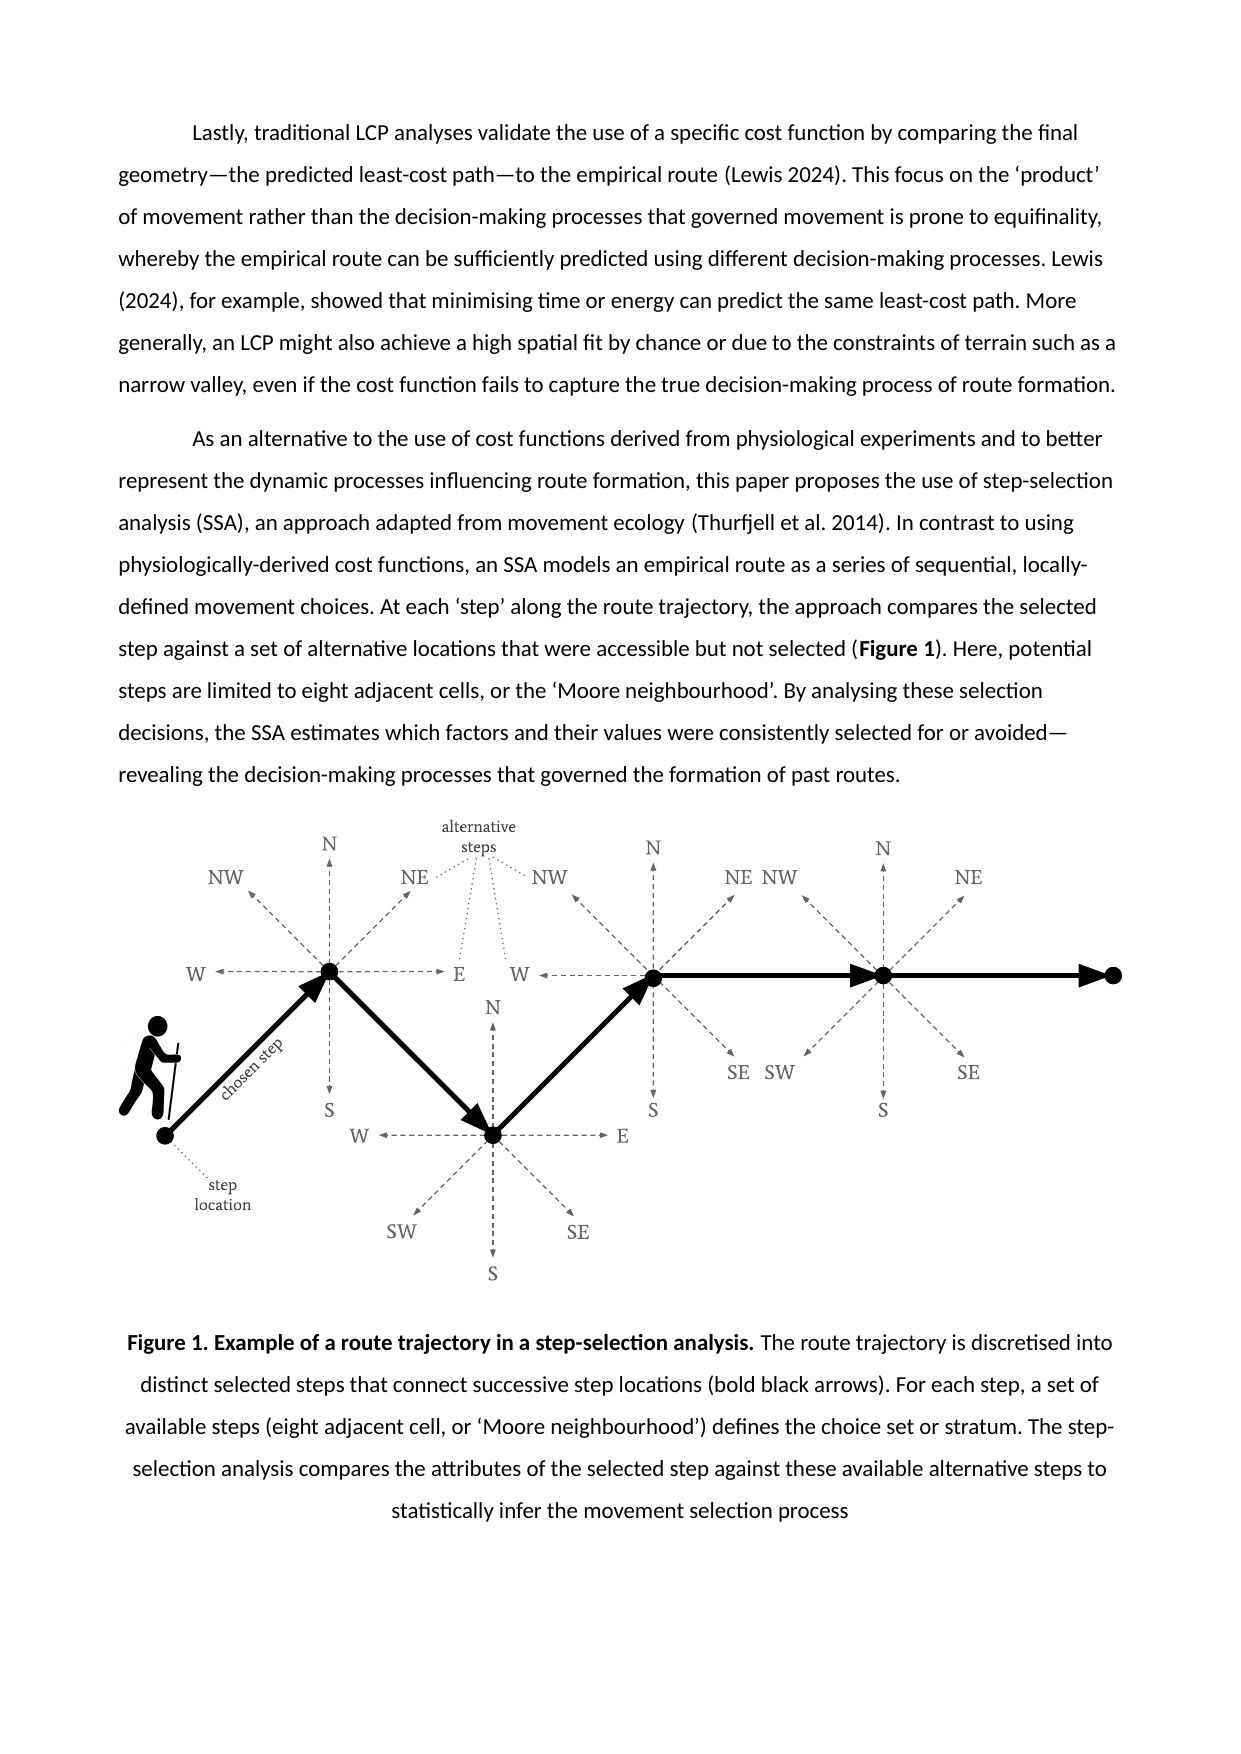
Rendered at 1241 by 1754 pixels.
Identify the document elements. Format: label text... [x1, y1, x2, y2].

text Figure 1. Example of a route trajectory in a step-selection analysis. The route trajectory is discretised into distinct selected steps that connect successive step locations (bold black arrows). For each step, a set of available steps (eight adjacent cell, or ‘Moore neighbourhood’) defines the choice set or stratum. The step-selection analysis compares the attributes of the selected step against these available alternative steps to statistically infer the movement selection process [118, 813, 1122, 1524]
text As an alternative to the use of cost functions derived from physiological experiments and to better represent the dynamic processes influencing route formation, this paper proposes the use of step-selection analysis (SSA), an approach adapted from movement ecology (Thurfjell et al. 2014). In contrast to using physiologically-derived cost functions, an SSA models an empirical route as a series of sequential, locally-defined movement choices. At each ‘step’ along the route trajectory, the approach compares the selected step against a set of alternative locations that were accessible but not selected (Figure 1). Here, potential steps are limited to eight adjacent cells, or the ‘Moore neighbourhood’. By analysing these selection decisions, the SSA estimates which factors and their values were consistently selected for or avoided—revealing the decision-making processes that governed the formation of past routes. [118, 424, 1122, 788]
text Lastly, traditional LCP analyses validate the use of a specific cost function by comparing the final geometry—the predicted least-cost path—to the empirical route (Lewis 2024). This focus on the ‘product’ of movement rather than the decision-making processes that governed movement is prone to equifinality, whereby the empirical route can be sufficiently predicted using different decision-making processes. Lewis (2024), for example, showed that minimising time or energy can predict the same least-cost path. More generally, an LCP might also achieve a high spatial fit by chance or due to the constraints of terrain such as a narrow valley, even if the cost function fails to capture the true decision-making process of route formation. [118, 118, 1122, 398]
